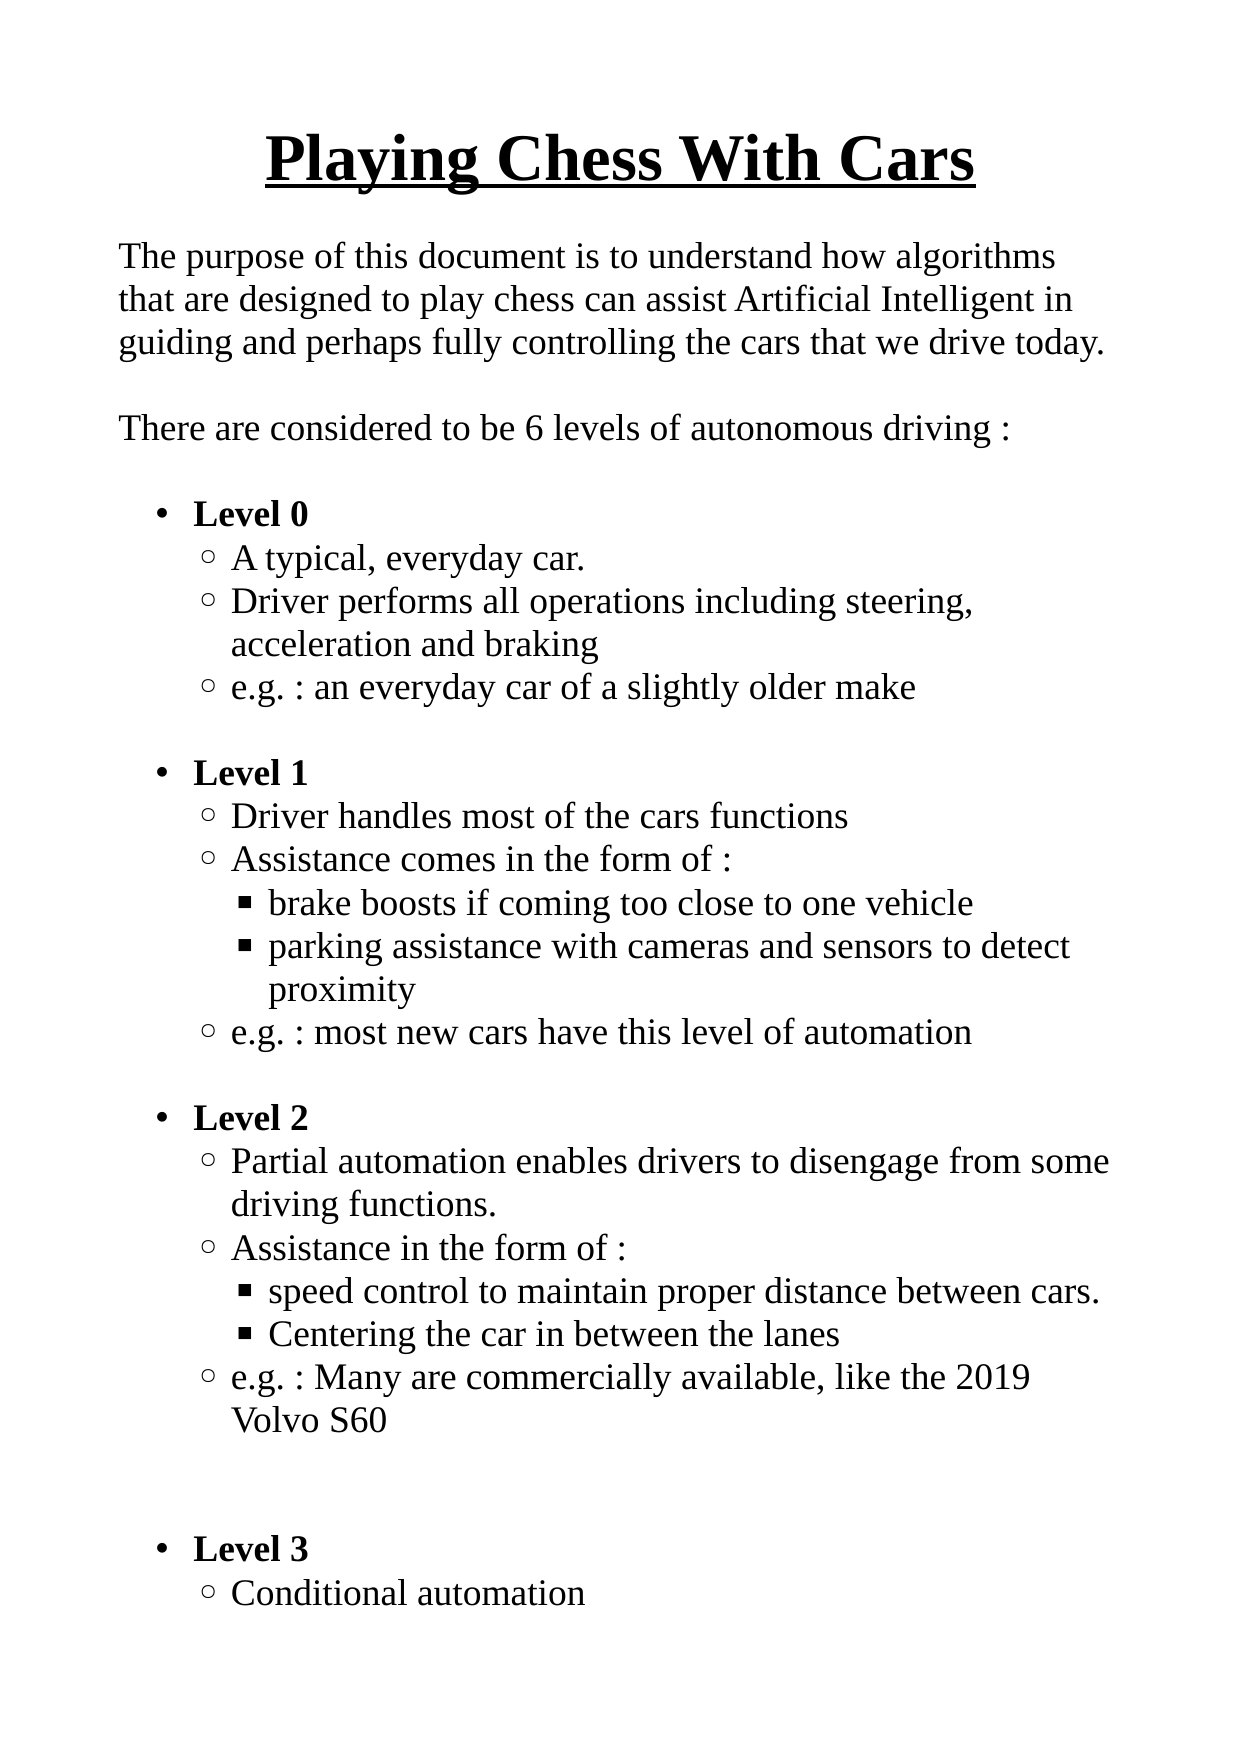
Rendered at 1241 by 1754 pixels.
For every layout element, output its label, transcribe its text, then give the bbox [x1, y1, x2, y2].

list Partial automation enables drivers to disengage from some driving functions. [193, 1139, 1122, 1225]
text There are considered to be 6 levels of autonomous driving : [118, 406, 1122, 449]
list A typical, everyday car. [193, 535, 1122, 578]
list Level 3 [156, 1527, 1122, 1570]
list e.g. : most new cars have this level of automation [193, 1009, 1122, 1052]
text Playing Chess With Cars [118, 118, 1122, 195]
list brake boosts if coming too close to one vehicle [231, 880, 1122, 923]
list Centering the car in between the lanes [231, 1311, 1122, 1354]
text The purpose of this document is to understand how algorithms that are designed to play chess can assist Artificial Intelligent in guiding and perhaps fully controlling the cars that we drive today. [118, 233, 1122, 362]
list Assistance in the form of : [193, 1225, 1122, 1268]
list Level 1 [156, 751, 1122, 794]
list e.g. : Many are commercially available, like the 2019 Volvo S60 [193, 1354, 1122, 1441]
list Driver handles most of the cars functions [193, 794, 1122, 837]
list Conditional automation [193, 1570, 1122, 1613]
list Driver performs all operations including steering, acceleration and braking [193, 578, 1122, 664]
list speed control to maintain proper distance between cars. [231, 1268, 1122, 1311]
list e.g. : an everyday car of a slightly older make [193, 664, 1122, 707]
list parking assistance with cameras and sensors to detect proximity [231, 923, 1122, 1009]
list Assistance comes in the form of : [193, 837, 1122, 880]
list Level 0 [156, 492, 1122, 535]
list Level 2 [156, 1096, 1122, 1139]
